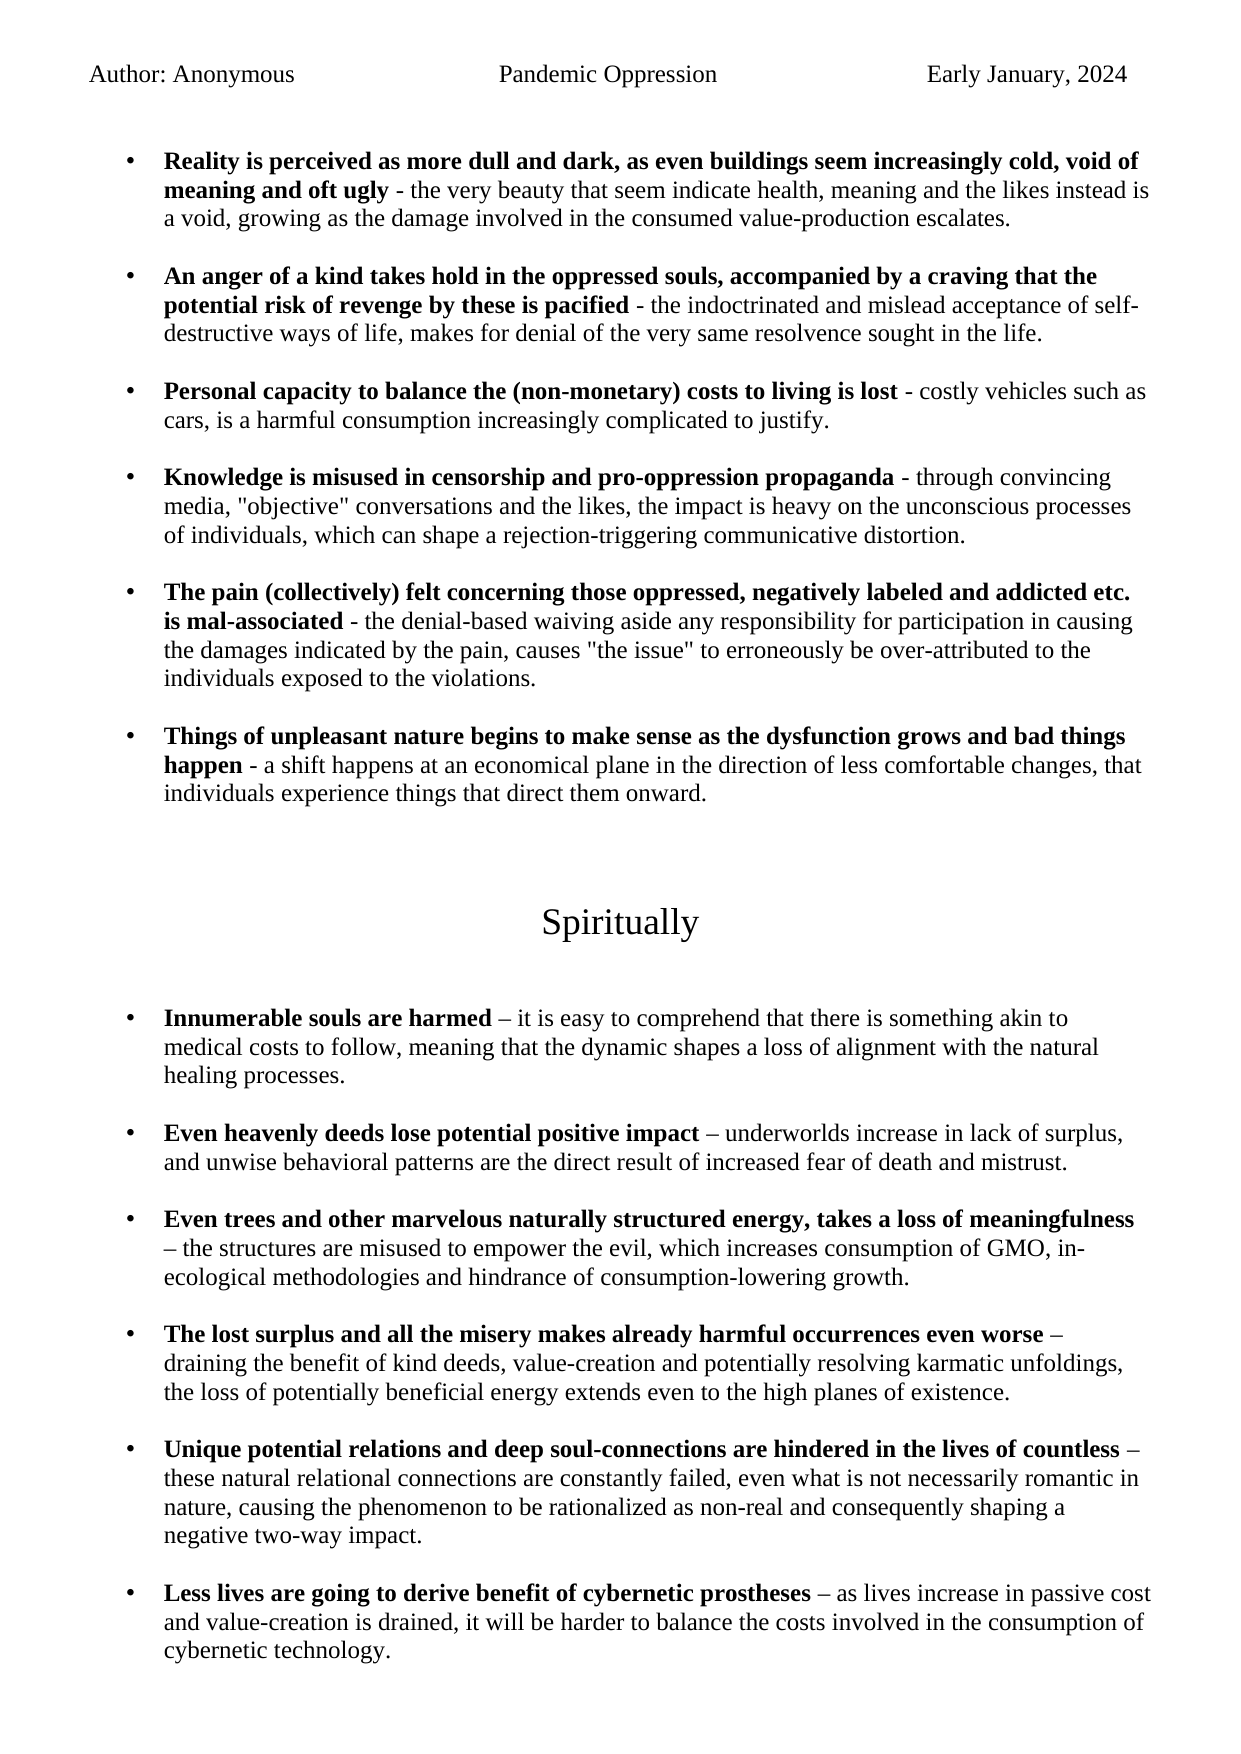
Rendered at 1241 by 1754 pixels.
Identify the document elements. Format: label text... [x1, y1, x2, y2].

list Reality is perceived as more dull and dark, as even buildings seem increasingly cold, void of meaning and oft ugly - the very beauty that seem indicate health, meaning and the likes instead is a void, growing as the damage involved in the consumed value-production escalates. [126, 146, 1152, 232]
list Even heavenly deeds lose potential positive impact – underworlds increase in lack of surplus, and unwise behavioral patterns are the direct result of increased fear of death and mistrust. [126, 1118, 1152, 1204]
list Even trees and other marvelous naturally structured energy, takes a loss of meaningfulness – the structures are misused to empower the evil, which increases consumption of GMO, in-ecological methodologies and hindrance of consumption-lowering growth. [126, 1204, 1152, 1319]
list Knowledge is misused in censorship and pro-oppression propaganda - through convincing media, "objective" conversations and the likes, the impact is heavy on the unconscious processes of individuals, which can shape a rejection-triggering communicative distortion. [126, 462, 1152, 548]
list Unique potential relations and deep soul-connections are hindered in the lives of countless – these natural relational connections are constantly failed, even what is not necessarily romantic in nature, causing the phenomenon to be rationalized as non-real and consequently shaping a negative two-way impact. [126, 1434, 1152, 1578]
list The pain (collectively) felt concerning those oppressed, negatively labeled and addicted etc. is mal-associated - the denial-based waiving aside any responsibility for participation in causing the damages indicated by the pain, causes "the issue" to erroneously be over-attributed to the individuals exposed to the violations. [126, 577, 1152, 692]
list The lost surplus and all the misery makes already harmful occurrences even worse – draining the benefit of kind deeds, value-creation and potentially resolving karmatic unfoldings, the loss of potentially beneficial energy extends even to the high planes of existence. [126, 1319, 1152, 1434]
subtitle Spiritually [88, 900, 1152, 943]
list Less lives are going to derive benefit of cybernetic prostheses – as lives increase in passive cost and value-creation is drained, it will be harder to balance the costs involved in the consumption of cybernetic technology. [126, 1578, 1152, 1693]
list Innumerable souls are harmed – it is easy to comprehend that there is something akin to medical costs to follow, meaning that the dynamic shapes a loss of alignment with the natural healing processes. [126, 1003, 1152, 1118]
list Personal capacity to balance the (non-monetary) costs to living is lost - costly vehicles such as cars, is a harmful consumption increasingly complicated to justify. [126, 376, 1152, 433]
list Things of unpleasant nature begins to make sense as the dysfunction grows and bad things happen - a shift happens at an economical plane in the direction of less comfortable changes, that individuals experience things that direct them onward. [126, 721, 1152, 807]
list An anger of a kind takes hold in the oppressed souls, accompanied by a craving that the potential risk of revenge by these is pacified - the indoctrinated and mislead acceptance of self-destructive ways of life, makes for denial of the very same resolvence sought in the life. [126, 261, 1152, 347]
